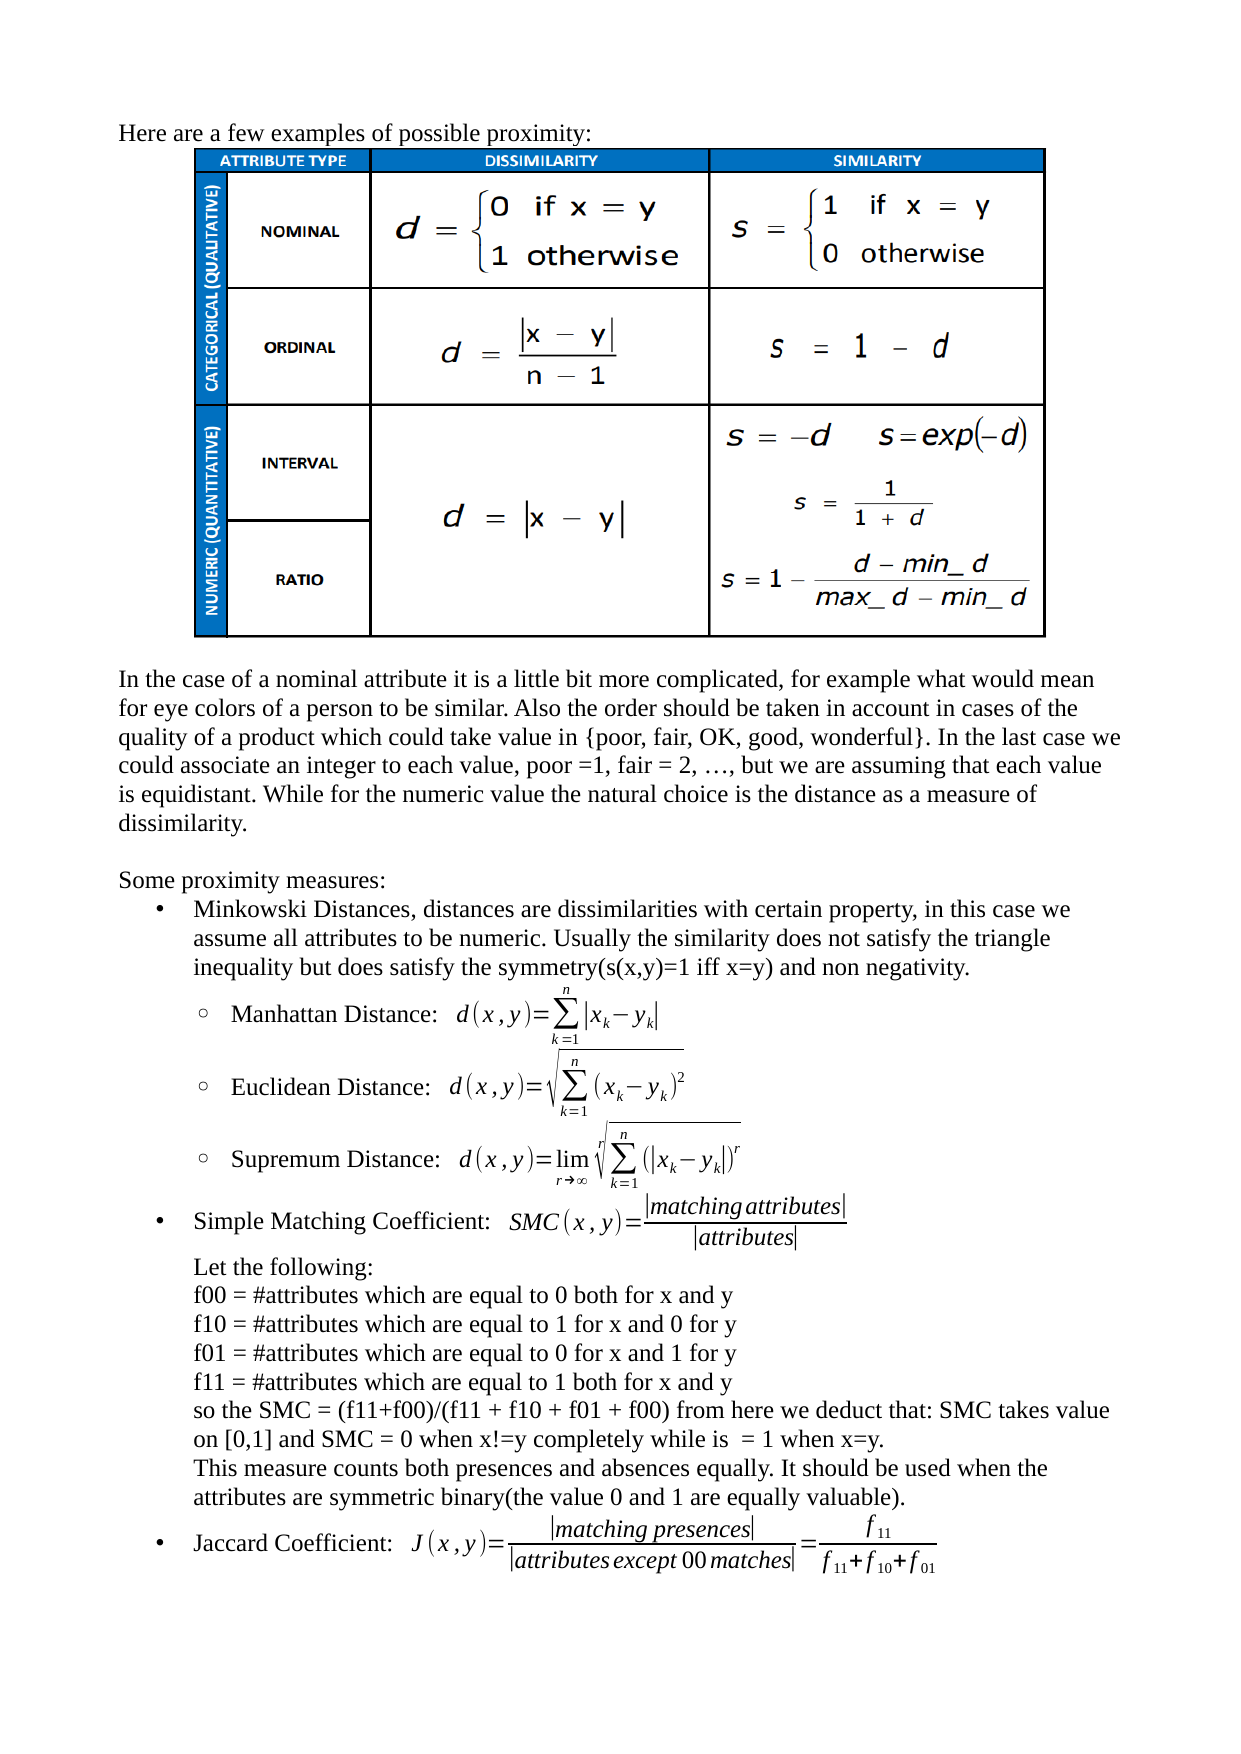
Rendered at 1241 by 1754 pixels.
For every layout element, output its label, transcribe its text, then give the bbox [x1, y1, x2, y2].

list Manhattan Distance: [193, 981, 450, 1048]
text In the case of a nominal attribute it is a little bit more complicated, for example what would mean for eye colors of a person to be similar. Also the order should be taken in account in cases of the quality of a product which could take value in {poor, fair, OK, good, wonderful}. In the last case we could associate an integer to each value, poor =1, fair = 2, …, but we are assuming that each value is equidistant. While for the numeric value the natural choice is the distance as a measure of dissimilarity. [118, 664, 1122, 837]
text Here are a few examples of possible proximity: [118, 118, 1122, 147]
list [944, 1511, 1122, 1577]
list Let the following: [156, 1252, 1122, 1281]
list [747, 1120, 1122, 1193]
list Euclidean Distance: [193, 1048, 443, 1120]
list Minkowski Distances, distances are dissimilarities with certain property, in this case we assume all attributes to be numeric. Usually the similarity does not satisfy the triangle inequality but does satisfy the symmetry(s(x,y)=1 iff x=y) and non negativity. [156, 894, 1122, 981]
list Jaccard Coefficient: [156, 1511, 405, 1577]
list [690, 1048, 1122, 1120]
list f11 = #attributes which are equal to 1 both for x and y [156, 1367, 1122, 1396]
list so the SMC = (f11+f00)/(f11 + f10 + f01 + f00) from here we deduct that: SMC takes value on [0,1] and SMC = 0 when x!=y completely while is = 1 when x=y. [156, 1396, 1122, 1453]
list f00 = #attributes which are equal to 0 both for x and y [156, 1281, 1122, 1309]
list Simple Matching Coefficient: [156, 1193, 503, 1252]
list [855, 1193, 1122, 1252]
list [668, 981, 1122, 1048]
list f10 = #attributes which are equal to 1 for x and 0 for y [156, 1309, 1122, 1338]
list Supremum Distance: [193, 1120, 453, 1193]
text Some proximity measures: [118, 866, 1122, 894]
list This measure counts both presences and absences equally. It should be used when the attributes are symmetric binary(the value 0 and 1 are equally valuable). [156, 1453, 1122, 1511]
list f01 = #attributes which are equal to 0 for x and 1 for y [156, 1338, 1122, 1367]
picture [193, 146, 1047, 638]
